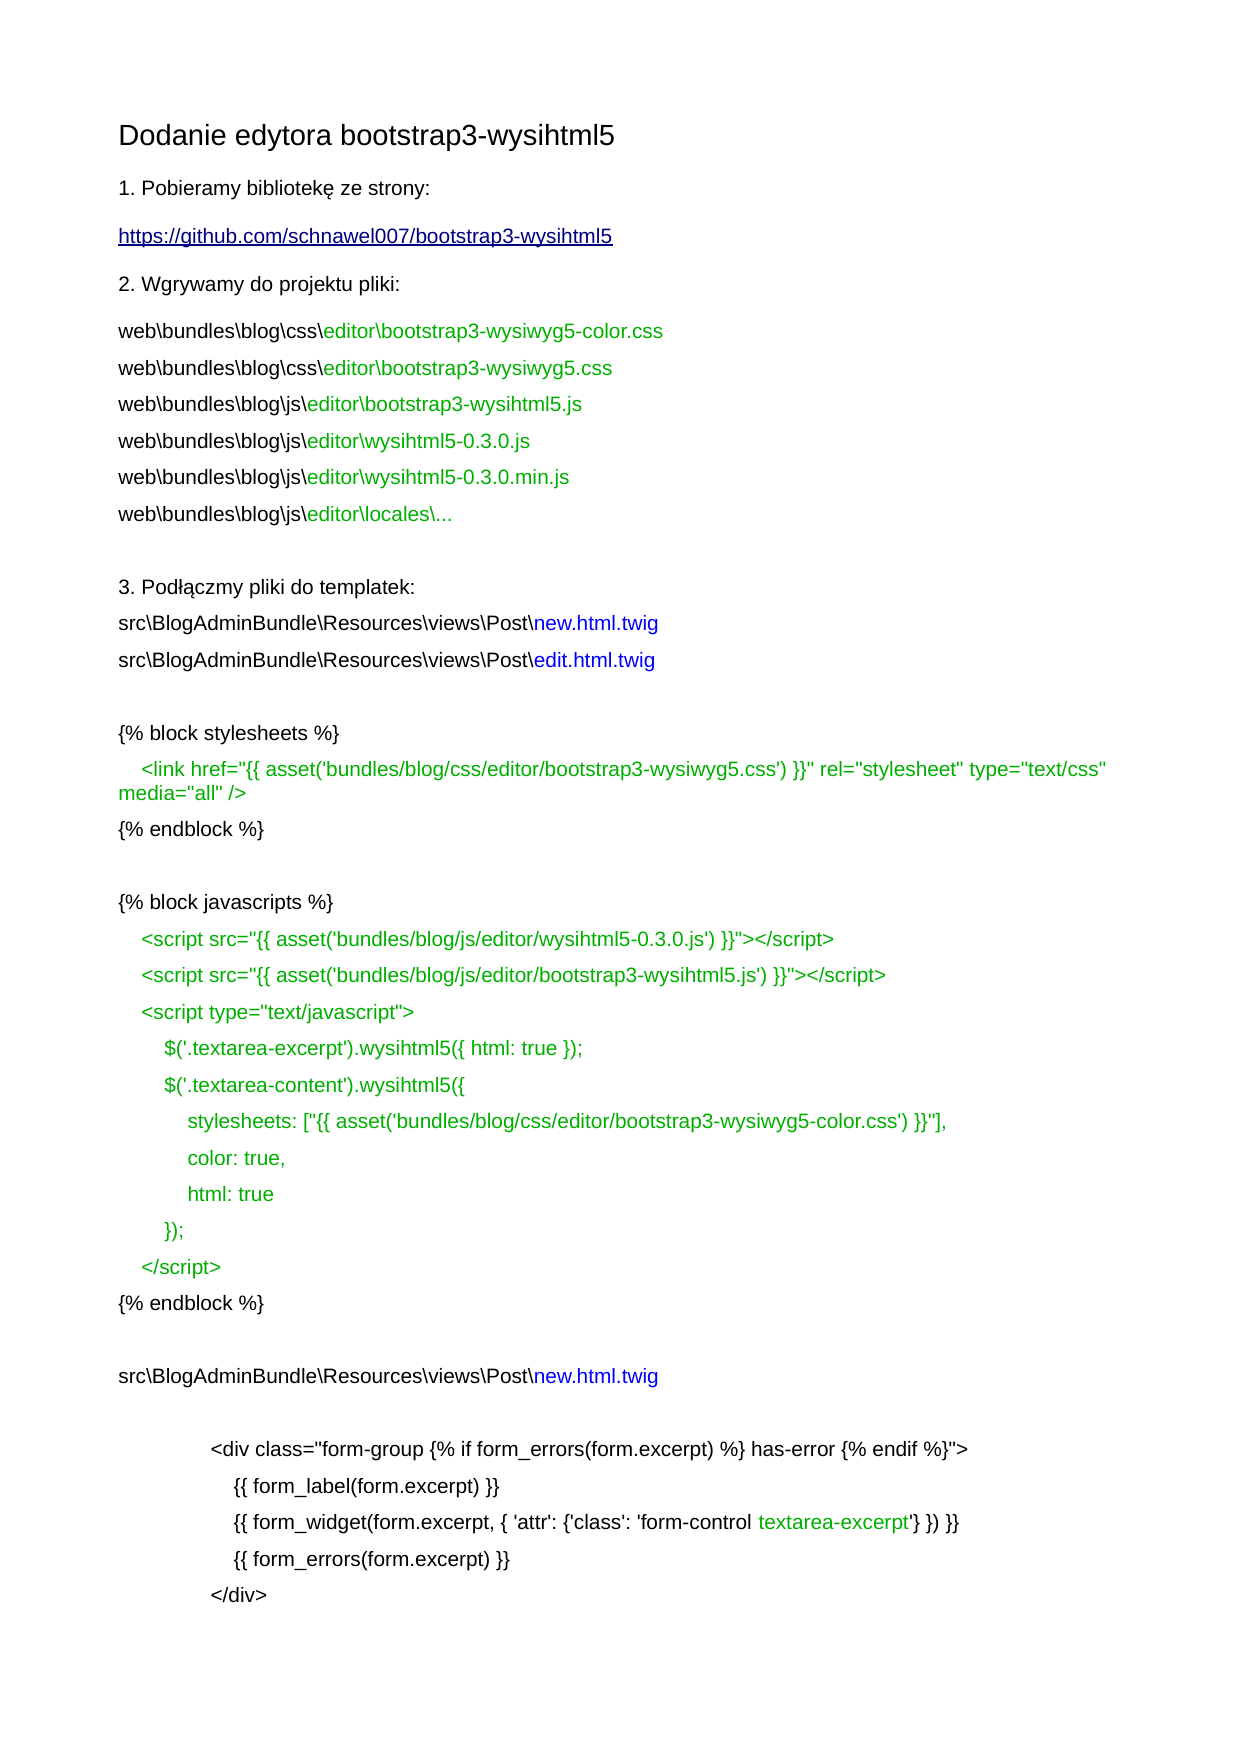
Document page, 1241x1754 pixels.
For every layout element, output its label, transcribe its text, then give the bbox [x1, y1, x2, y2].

text src\BlogAdminBundle\Resources\views\Post\edit.html.twig [118, 647, 1122, 671]
text }); [118, 1218, 1122, 1242]
text Dodanie edytora bootstrap3-wysihtml5 [118, 118, 1122, 152]
text {{ form_errors(form.excerpt) }} [118, 1546, 1122, 1570]
text <script src="{{ asset('bundles/blog/js/editor/wysihtml5-0.3.0.js') }}"></script> [118, 927, 1122, 951]
text 3. Podłączmy pliki do templatek: [118, 574, 1122, 598]
text web\bundles\blog\css\editor\bootstrap3-wysiwyg5-color.css [118, 319, 1122, 343]
text <script src="{{ asset('bundles/blog/js/editor/bootstrap3-wysihtml5.js') }}"></script> [118, 963, 1122, 987]
text {% endblock %} [118, 1291, 1122, 1315]
text <div class="form-group {% if form_errors(form.excerpt) %} has-error {% endif %}"> [118, 1437, 1122, 1461]
text src\BlogAdminBundle\Resources\views\Post\new.html.twig [118, 1364, 1122, 1388]
text <link href="{{ asset('bundles/blog/css/editor/bootstrap3-wysiwyg5.css') }}" rel="stylesheet" type="text/css" media="all" /> [118, 757, 1122, 805]
text src\BlogAdminBundle\Resources\views\Post\new.html.twig [118, 611, 1122, 635]
text <script type="text/javascript"> [118, 999, 1122, 1023]
text web\bundles\blog\js\editor\wysihtml5-0.3.0.js [118, 429, 1122, 453]
text web\bundles\blog\css\editor\bootstrap3-wysiwyg5.css [118, 356, 1122, 380]
text 1. Pobieramy bibliotekę ze strony: [118, 176, 1122, 199]
text </script> [118, 1255, 1122, 1279]
text web\bundles\blog\js\editor\locales\... [118, 502, 1122, 526]
text color: true, [118, 1145, 1122, 1169]
text </div> [118, 1583, 1122, 1607]
text {{ form_widget(form.excerpt, { 'attr': {'class': 'form-control textarea-excerpt'} }) }} [118, 1510, 1122, 1534]
text $('.textarea-excerpt').wysihtml5({ html: true }); [118, 1036, 1122, 1060]
text https://github.com/schnawel007/bootstrap3-wysihtml5 [118, 223, 1122, 247]
text {% block javascripts %} [118, 890, 1122, 914]
text web\bundles\blog\js\editor\wysihtml5-0.3.0.min.js [118, 465, 1122, 489]
text $('.textarea-content').wysihtml5({ [118, 1072, 1122, 1096]
text web\bundles\blog\js\editor\bootstrap3-wysihtml5.js [118, 392, 1122, 416]
text 2. Wgrywamy do projektu pliki: [118, 271, 1122, 295]
text {% endblock %} [118, 817, 1122, 841]
text html: true [118, 1182, 1122, 1206]
text {% block stylesheets %} [118, 720, 1122, 744]
text stylesheets: ["{{ asset('bundles/blog/css/editor/bootstrap3-wysiwyg5-color.css') }}"], [118, 1109, 1122, 1133]
text {{ form_label(form.excerpt) }} [118, 1473, 1122, 1497]
